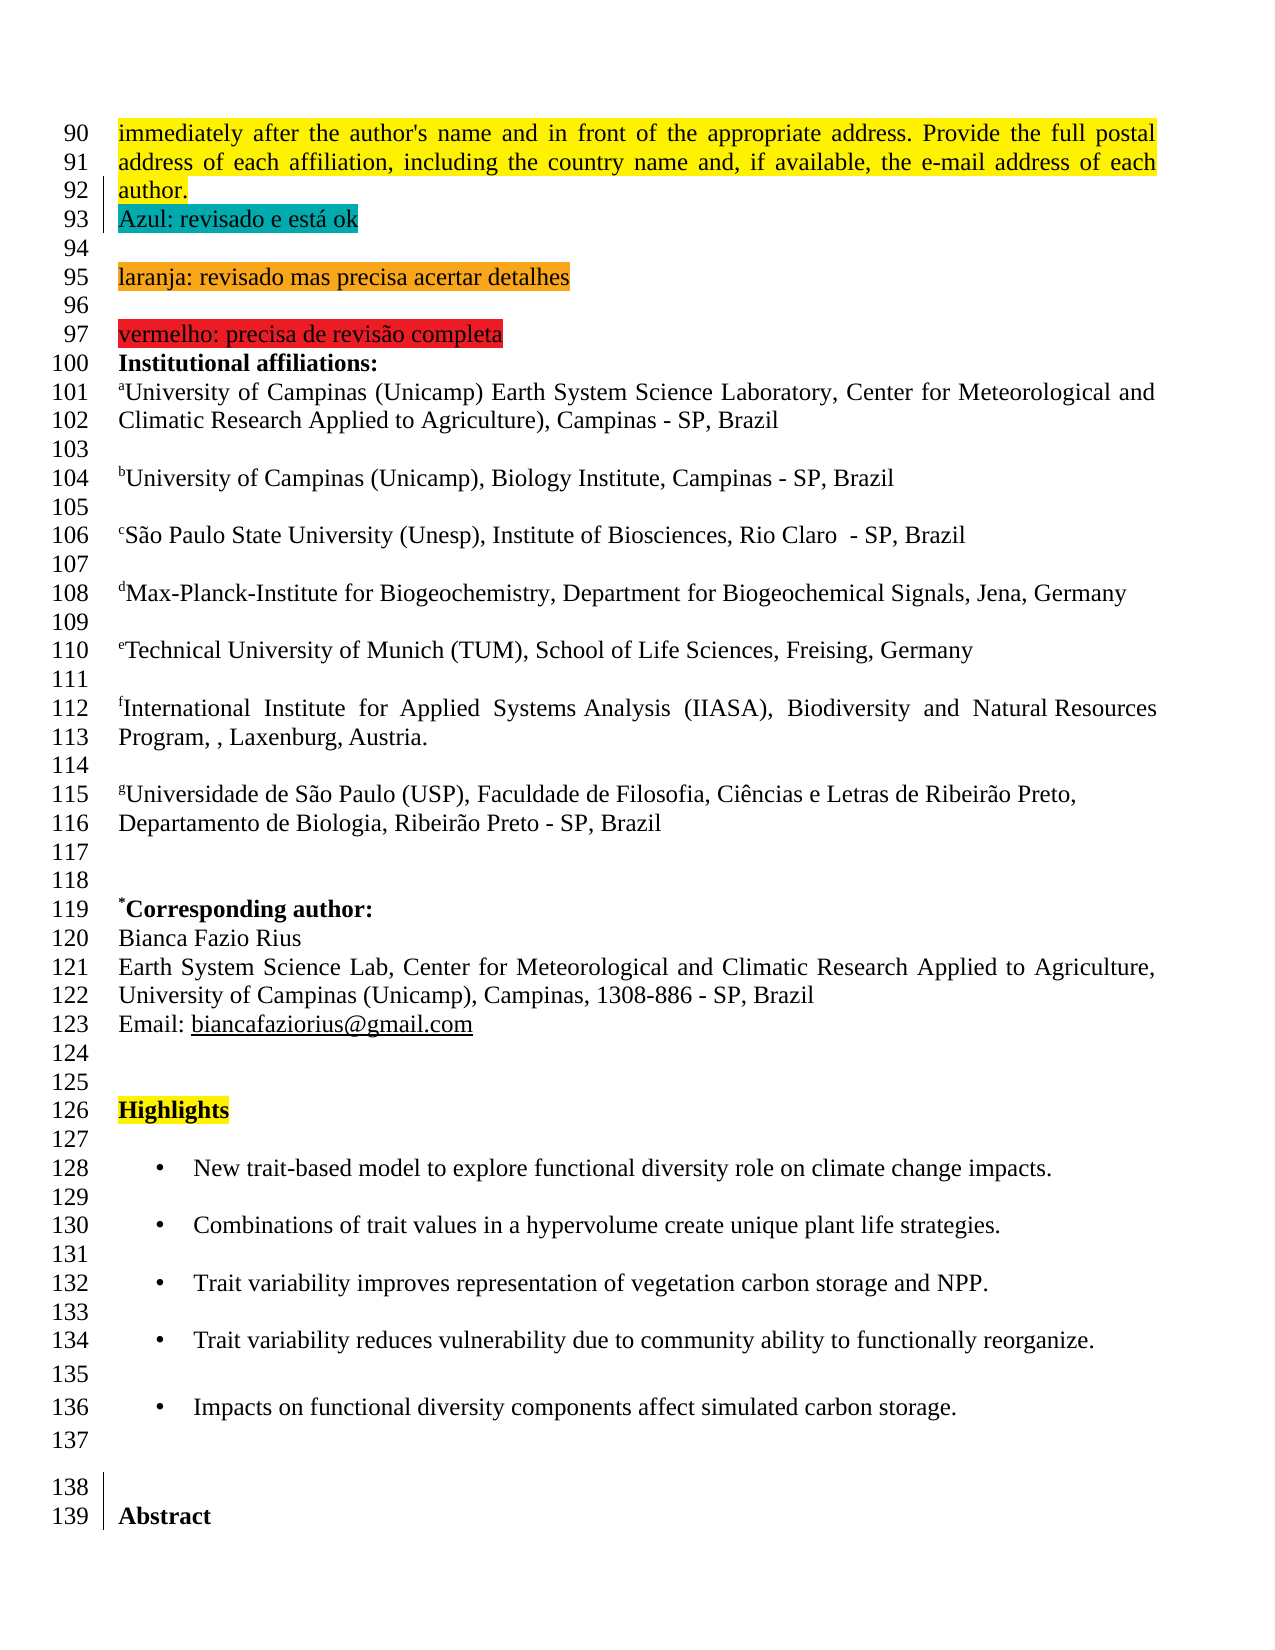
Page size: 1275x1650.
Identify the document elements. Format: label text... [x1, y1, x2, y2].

list Trait variability improves representation of vegetation carbon storage and NPP. [156, 1268, 1157, 1297]
list Impacts on functional diversity components affect simulated carbon storage. [156, 1392, 1157, 1420]
text fInternational Institute for Applied Systems Analysis (IIASA), Biodiversity and Natural Resources Program, , Laxenburg, Austria. [118, 693, 1157, 751]
text gUniversidade de São Paulo (USP), Faculdade de Filosofia, Ciências e Letras de Ribeirão Preto, Departamento de Biologia, Ribeirão Preto - SP, Brazil [118, 779, 1157, 837]
text immediately after the author's name and in front of the appropriate address. Provide the full postal address of each affiliation, including the country name and, if available, the e-mail address of each author. [118, 118, 1157, 204]
text vermelho: precisa de revisão completa [118, 319, 1157, 348]
text cSão Paulo State University (Unesp), Institute of Biosciences, Rio Claro - SP, Brazil [118, 521, 1157, 549]
text Azul: revisado e está ok [118, 204, 1157, 233]
list Combinations of trait values in a hypervolume create unique plant life strategies. [156, 1211, 1157, 1239]
list Trait variability reduces vulnerability due to community ability to functionally reorganize. [156, 1326, 1157, 1354]
text Earth System Science Lab, Center for Meteorological and Climatic Research Applied to Agriculture, University of Campinas (Unicamp), Campinas, 1308-886 - SP, Brazil [118, 952, 1157, 1009]
text aUniversity of Campinas (Unicamp) Earth System Science Laboratory, Center for Meteorological and Climatic Research Applied to Agriculture), Campinas - SP, Brazil [118, 377, 1157, 434]
text Email: biancafaziorius@gmail.com [118, 1009, 1157, 1038]
text Institutional affiliations: [118, 348, 1157, 377]
list New trait-based model to explore functional diversity role on climate change impacts. [156, 1153, 1157, 1182]
text Highlights [118, 1096, 1157, 1124]
text bUniversity of Campinas (Unicamp), Biology Institute, Campinas - SP, Brazil [118, 463, 1157, 492]
text dMax-Planck-Institute for Biogeochemistry, Department for Biogeochemical Signals, Jena, Germany [118, 578, 1157, 607]
text Abstract [118, 1472, 1157, 1501]
text laranja: revisado mas precisa acertar detalhes [118, 262, 1157, 291]
text eTechnical University of Munich (TUM), School of Life Sciences, Freising, Germany [118, 636, 1157, 664]
text Bianca Fazio Rius [118, 923, 1157, 952]
text *Corresponding author: [118, 894, 1157, 923]
